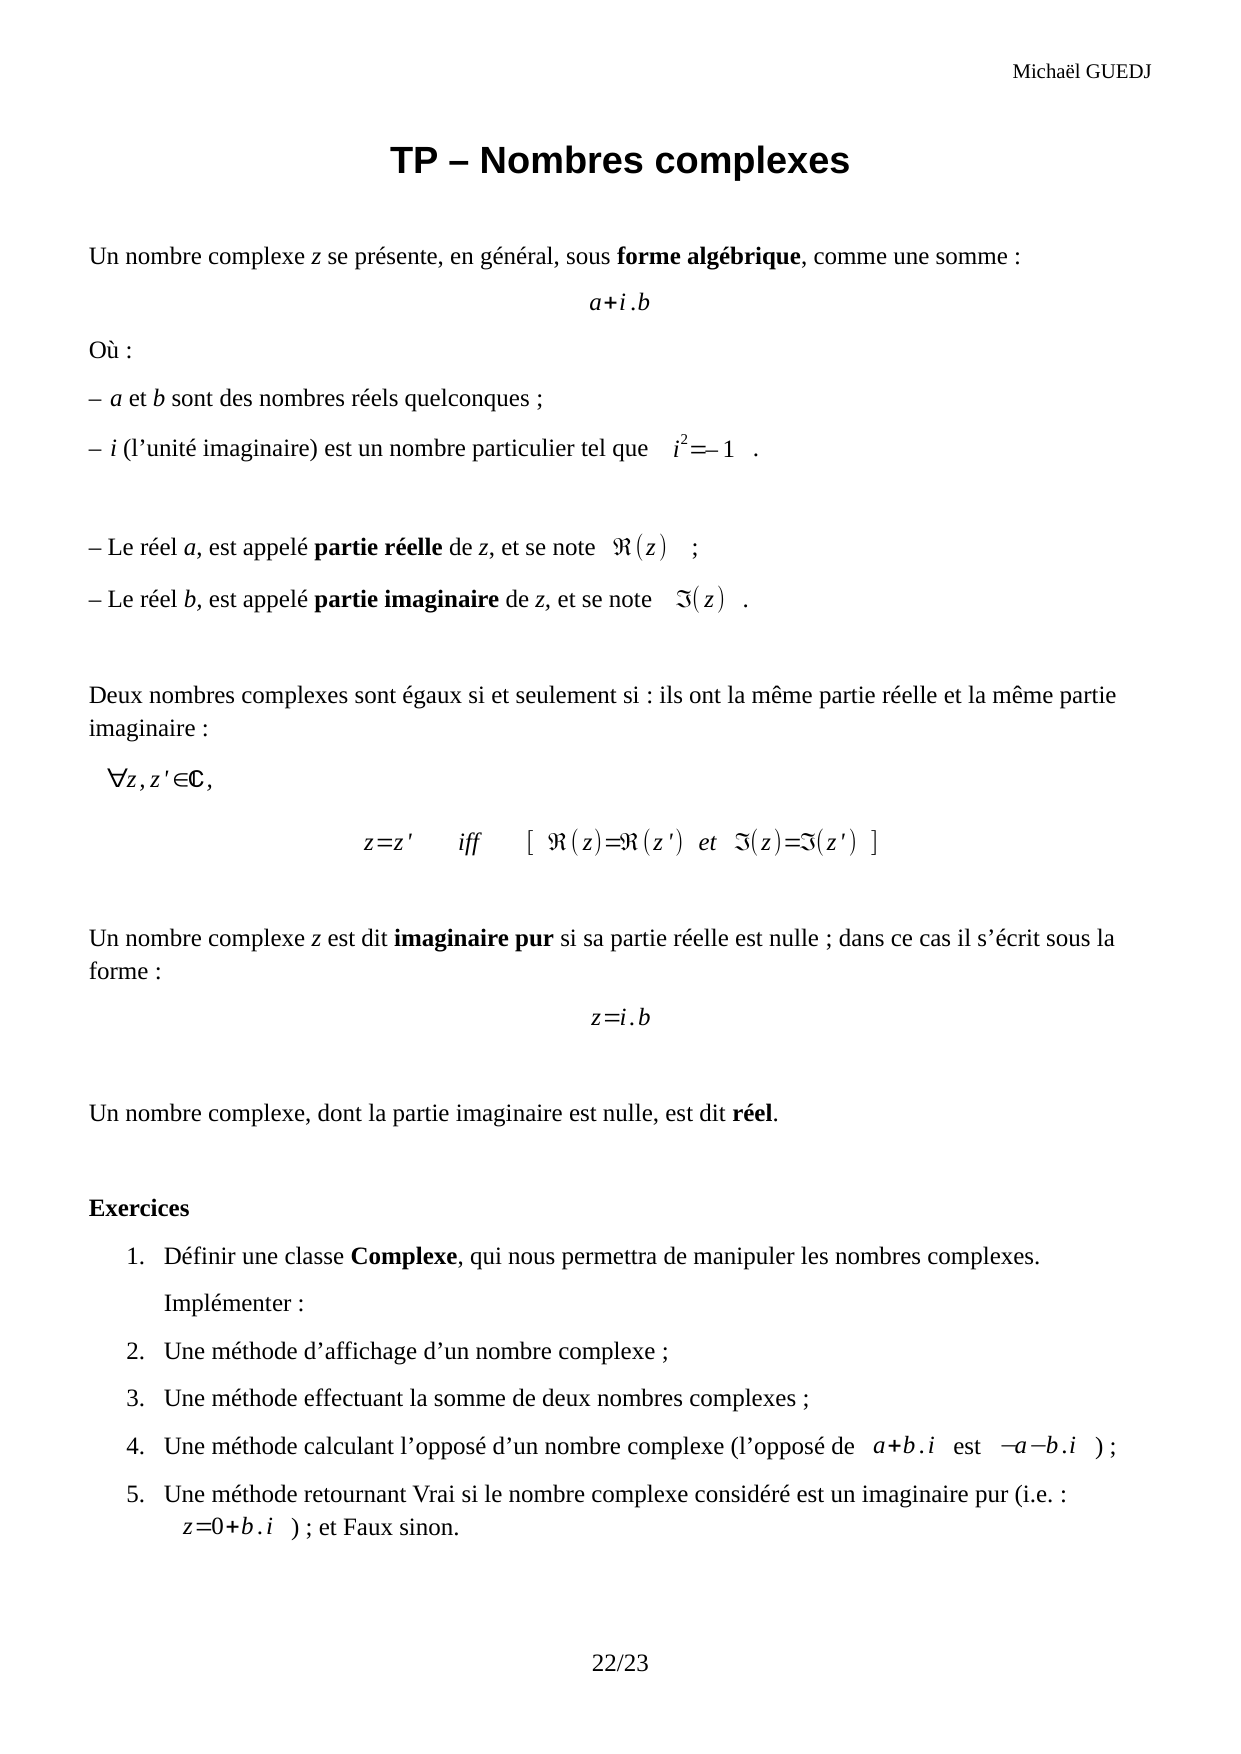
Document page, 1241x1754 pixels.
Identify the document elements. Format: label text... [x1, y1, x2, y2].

list Implémenter : [126, 1288, 1152, 1317]
subtitle TP – Nombres complexes [88, 138, 1152, 181]
text Exercices [88, 1193, 1152, 1222]
text Un nombre complexe, dont la partie imaginaire est nulle, est dit réel. [88, 1098, 1152, 1127]
text Un nombre complexe z se présente, en général, sous forme algébrique, comme une somme : [88, 241, 1152, 270]
list Une méthode d’affichage d’un nombre complexe ; [126, 1336, 1152, 1365]
text – i (l’unité imaginaire) est un nombre particulier tel que . [88, 431, 1152, 462]
list Définir une classe Complexe, qui nous permettra de manipuler les nombres complexes. [126, 1241, 1152, 1269]
text – Le réel a, est appelé partie réelle de z, et se note ; [88, 528, 1152, 562]
list Une méthode calculant l’opposé d’un nombre complexe (l’opposé deest) ; [126, 1431, 1152, 1460]
text Deux nombres complexes sont égaux si et seulement si : ils ont la même partie réelle et la même partie imaginaire : [88, 681, 1152, 742]
list Une méthode retournant Vrai si le nombre complexe considéré est un imaginaire pur (i.e. :) ; et Faux sinon. [126, 1479, 1152, 1541]
text Un nombre complexe z est dit imaginaire pur si sa partie réelle est nulle ; dans ce cas il s’écrit sous la forme : [88, 923, 1152, 985]
text Où : [88, 335, 1152, 364]
text – a et b sont des nombres réels quelconques ; [88, 383, 1152, 412]
list Une méthode effectuant la somme de deux nombres complexes ; [126, 1383, 1152, 1412]
text – Le réel b, est appelé partie imaginaire de z, et se note . [88, 581, 1152, 614]
